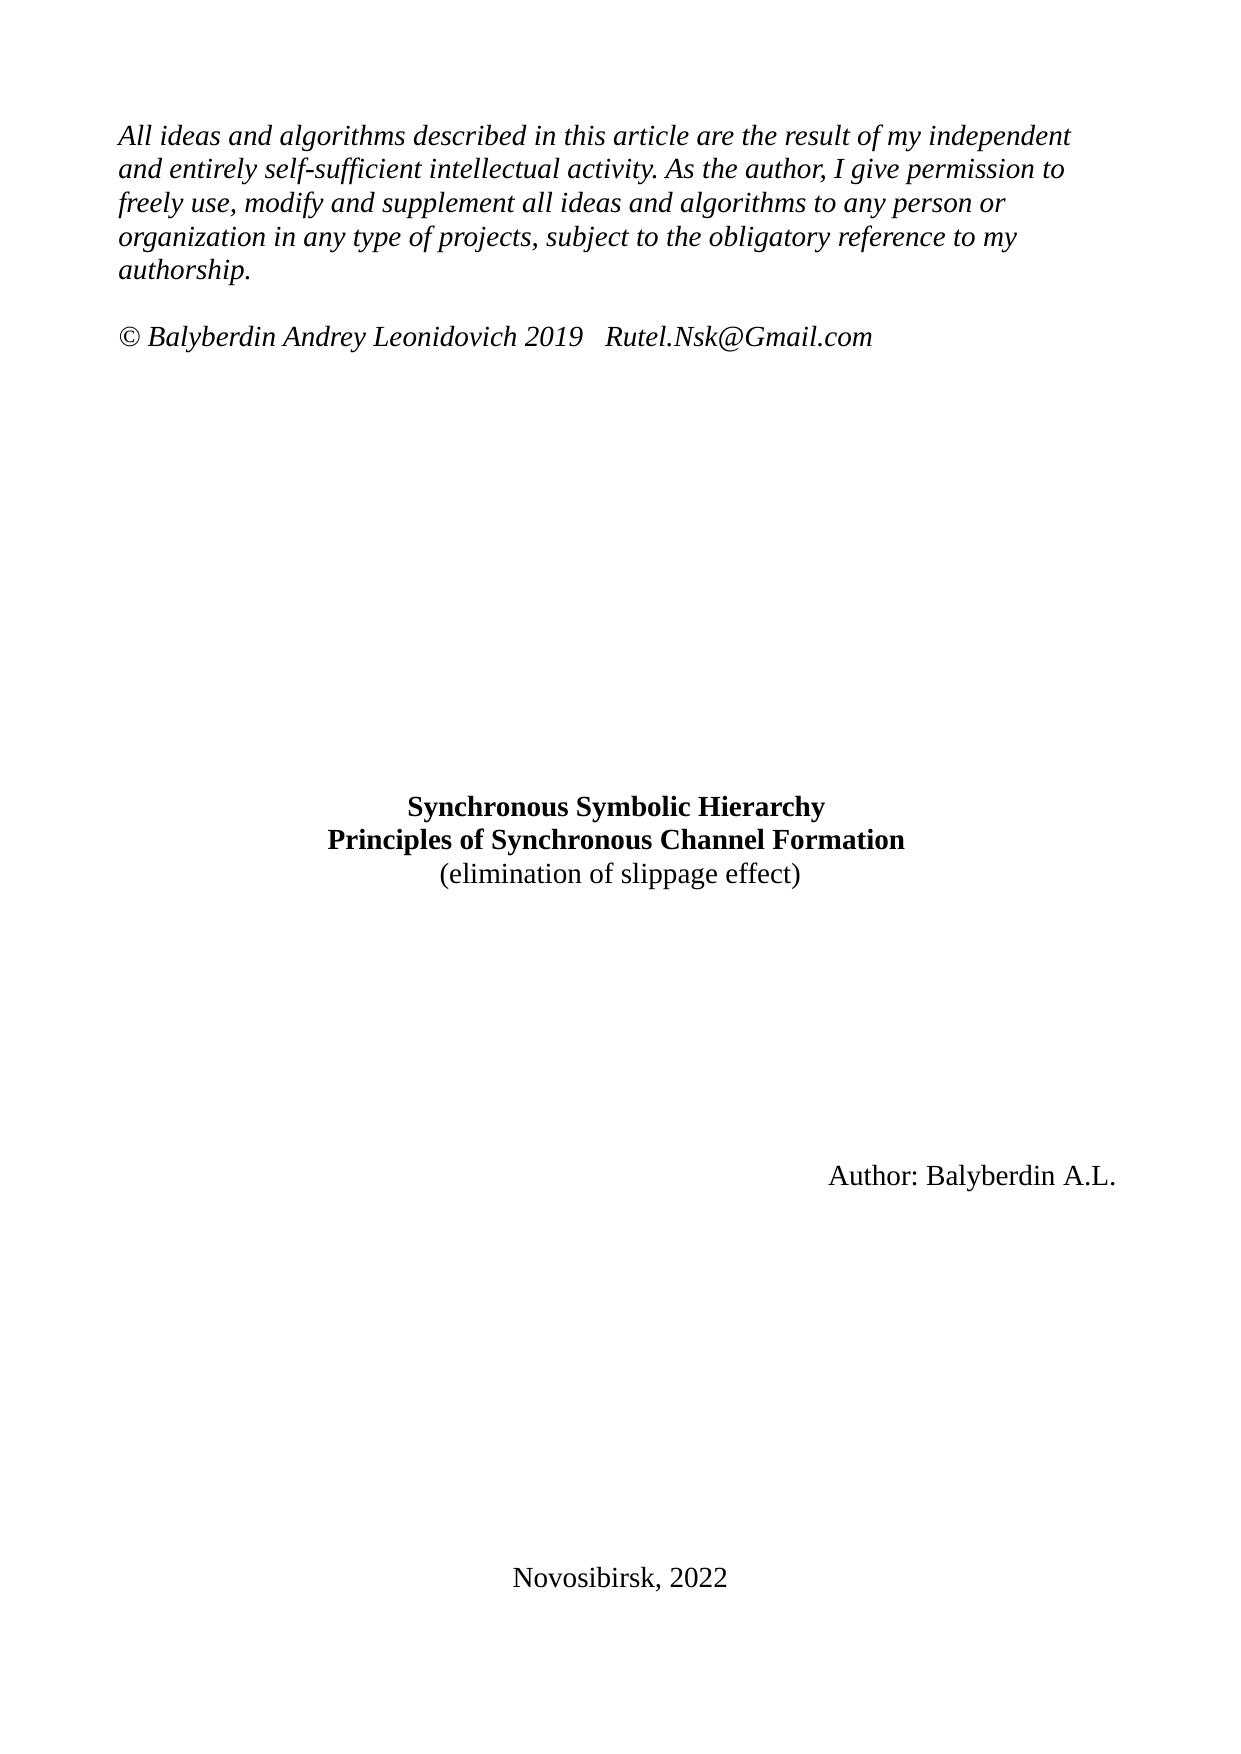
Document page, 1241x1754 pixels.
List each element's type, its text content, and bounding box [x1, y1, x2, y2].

text © Balyberdin Andrey Leonidovich 2019 Rutel.Nsk@Gmail.com [118, 319, 1122, 353]
text Author: Balyberdin А.L. [118, 1158, 1122, 1191]
text Synchronous Symbolic Hierarchy [118, 789, 1122, 822]
text Principles of Synchronous Channel Formation [118, 822, 1122, 856]
text Novosibirsk, 2022 [118, 1560, 1122, 1594]
text All ideas and algorithms described in this article are the result of my independent and entirely self-sufficient intellectual activity. As the author, I give permission to freely use, modify and supplement all ideas and algorithms to any person or organization in any type of projects, subject to the obligatory reference to my authorship. [118, 118, 1122, 286]
text (elimination of slippage effect) [118, 856, 1122, 889]
